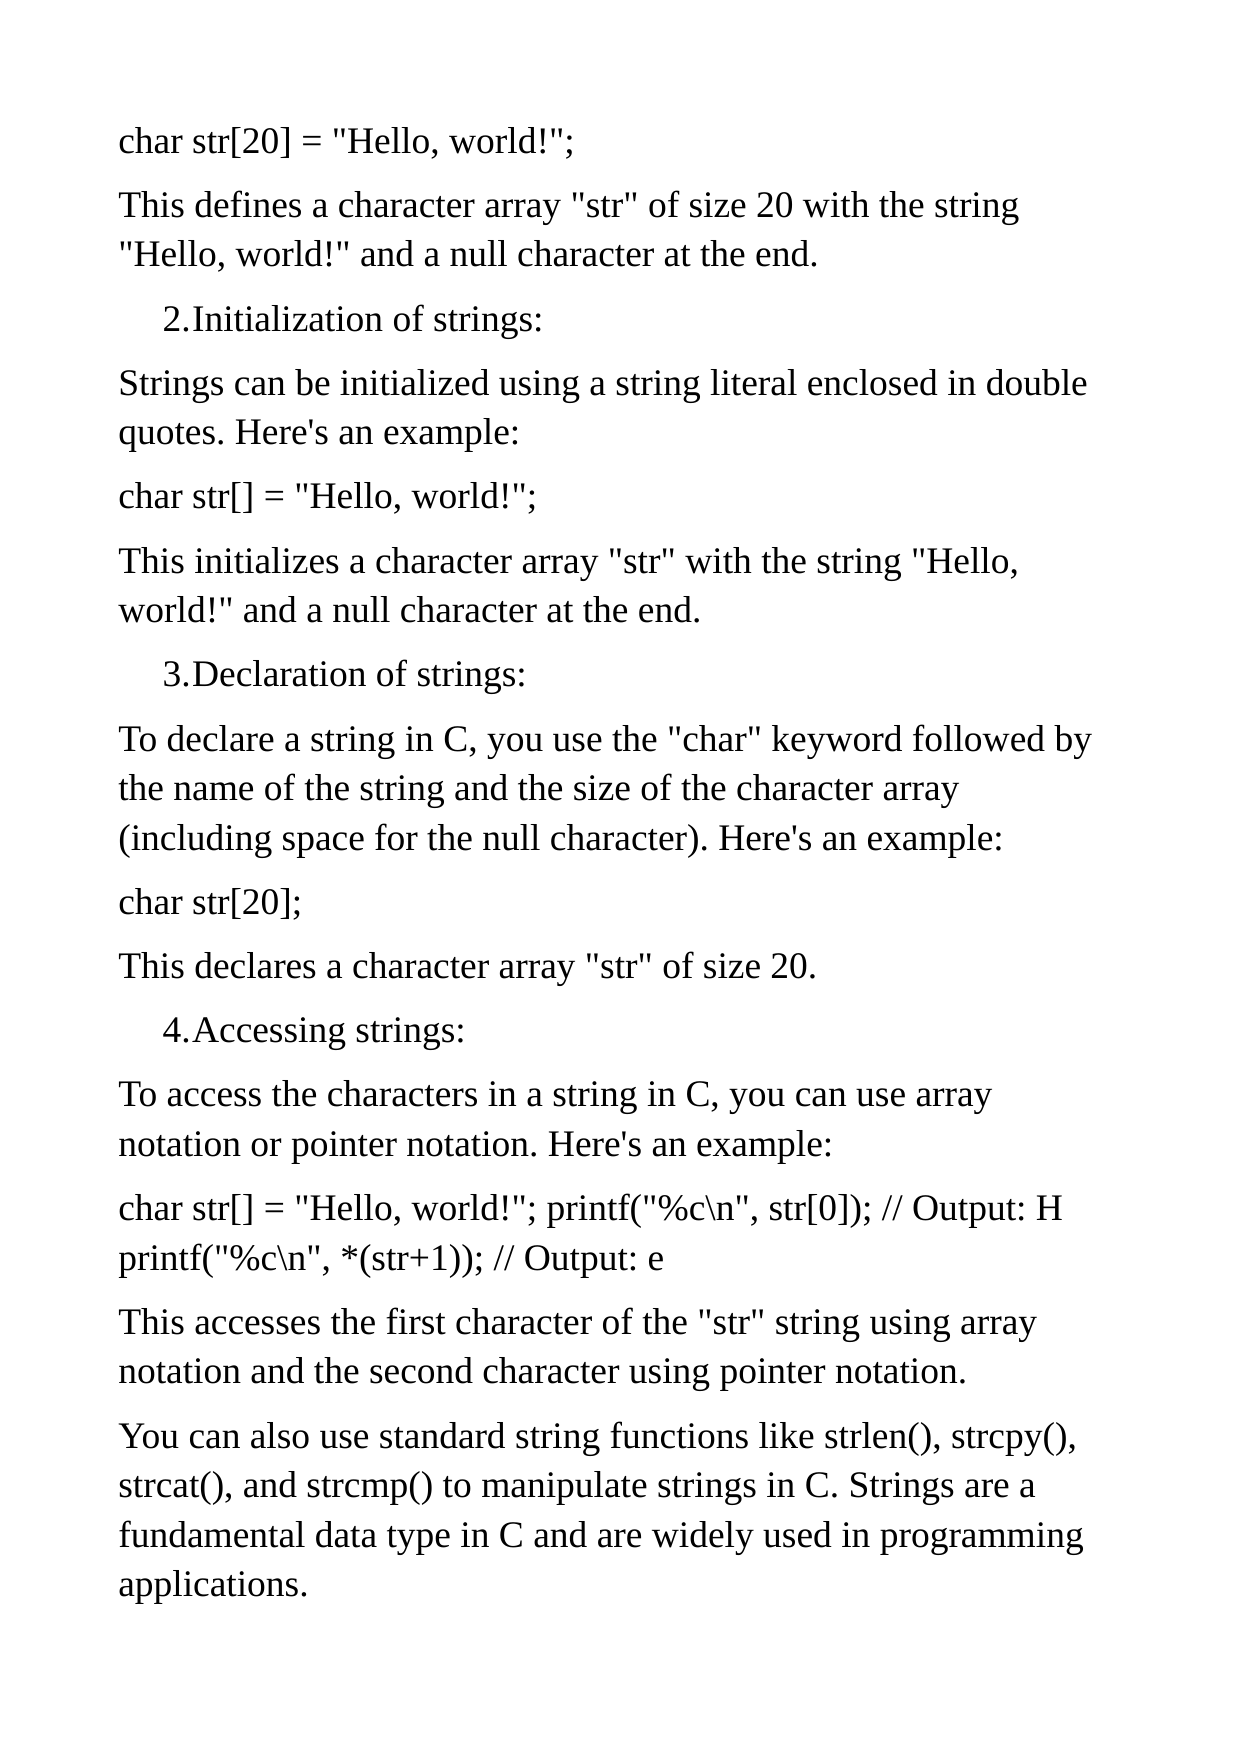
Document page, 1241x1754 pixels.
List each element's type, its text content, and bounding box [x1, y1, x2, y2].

text This initializes a character array "str" with the string "Hello, world!" and a null character at the end. [118, 538, 1122, 631]
text Strings can be initialized using a string literal enclosed in double quotes. Here's an example: [118, 360, 1122, 453]
text char str[] = "Hello, world!"; [118, 474, 1122, 517]
text char str[] = "Hello, world!"; printf("%c\n", str[0]); // Output: H printf("%c\n", *(str+1)); // Output: e [118, 1186, 1122, 1278]
text This accesses the first character of the "str" string using array notation and the second character using pointer notation. [118, 1299, 1122, 1392]
list Declaration of strings: [162, 652, 1122, 695]
text char str[20]; [118, 879, 1122, 922]
text char str[20] = "Hello, world!"; [118, 118, 1122, 161]
list Initialization of strings: [162, 296, 1122, 339]
list Accessing strings: [162, 1008, 1122, 1051]
text This declares a character array "str" of size 20. [118, 943, 1122, 987]
text You can also use standard string functions like strlen(), strcpy(), strcat(), and strcmp() to manipulate strings in C. Strings are a fundamental data type in C and are widely used in programming applications. [118, 1413, 1122, 1605]
text To declare a string in C, you use the "char" keyword followed by the name of the string and the size of the character array (including space for the null character). Here's an example: [118, 716, 1122, 858]
text To access the characters in a string in C, you can use array notation or pointer notation. Here's an example: [118, 1072, 1122, 1164]
text This defines a character array "str" of size 20 with the string "Hello, world!" and a null character at the end. [118, 182, 1122, 275]
